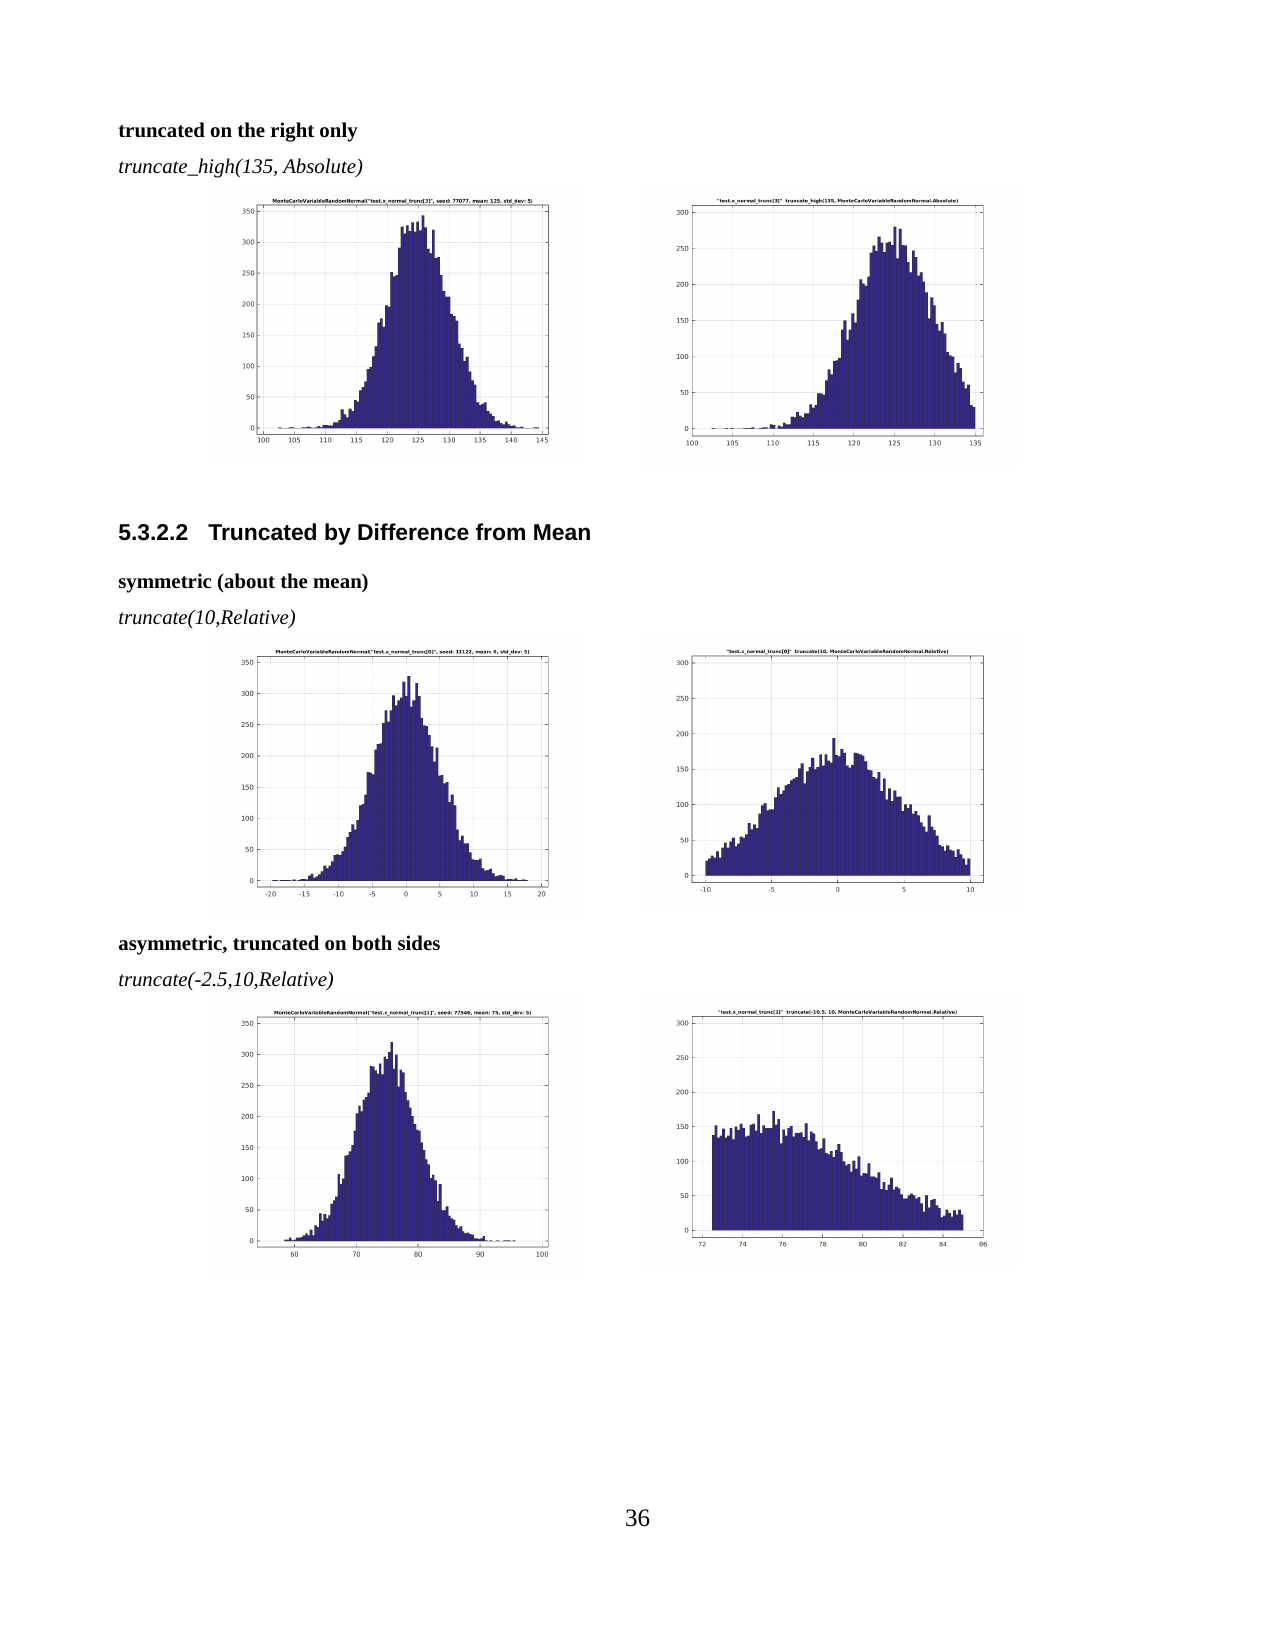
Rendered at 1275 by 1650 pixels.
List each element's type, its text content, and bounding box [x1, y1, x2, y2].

picture [208, 635, 584, 918]
subtitle Truncated by Difference from Mean [118, 518, 1157, 545]
picture [208, 184, 584, 465]
text truncate(10,Relative) [118, 605, 1157, 629]
text truncate_high(135, Absolute) [118, 154, 1157, 178]
picture [643, 996, 1019, 1267]
text asymmetric, truncated on both sides [118, 930, 1157, 954]
picture [643, 635, 1019, 913]
text symmetric (about the mean) [118, 569, 1157, 593]
text truncated on the right only [118, 118, 1157, 142]
picture [643, 184, 1019, 467]
picture [208, 996, 584, 1278]
text truncate(-2.5,10,Relative) [118, 967, 1157, 991]
